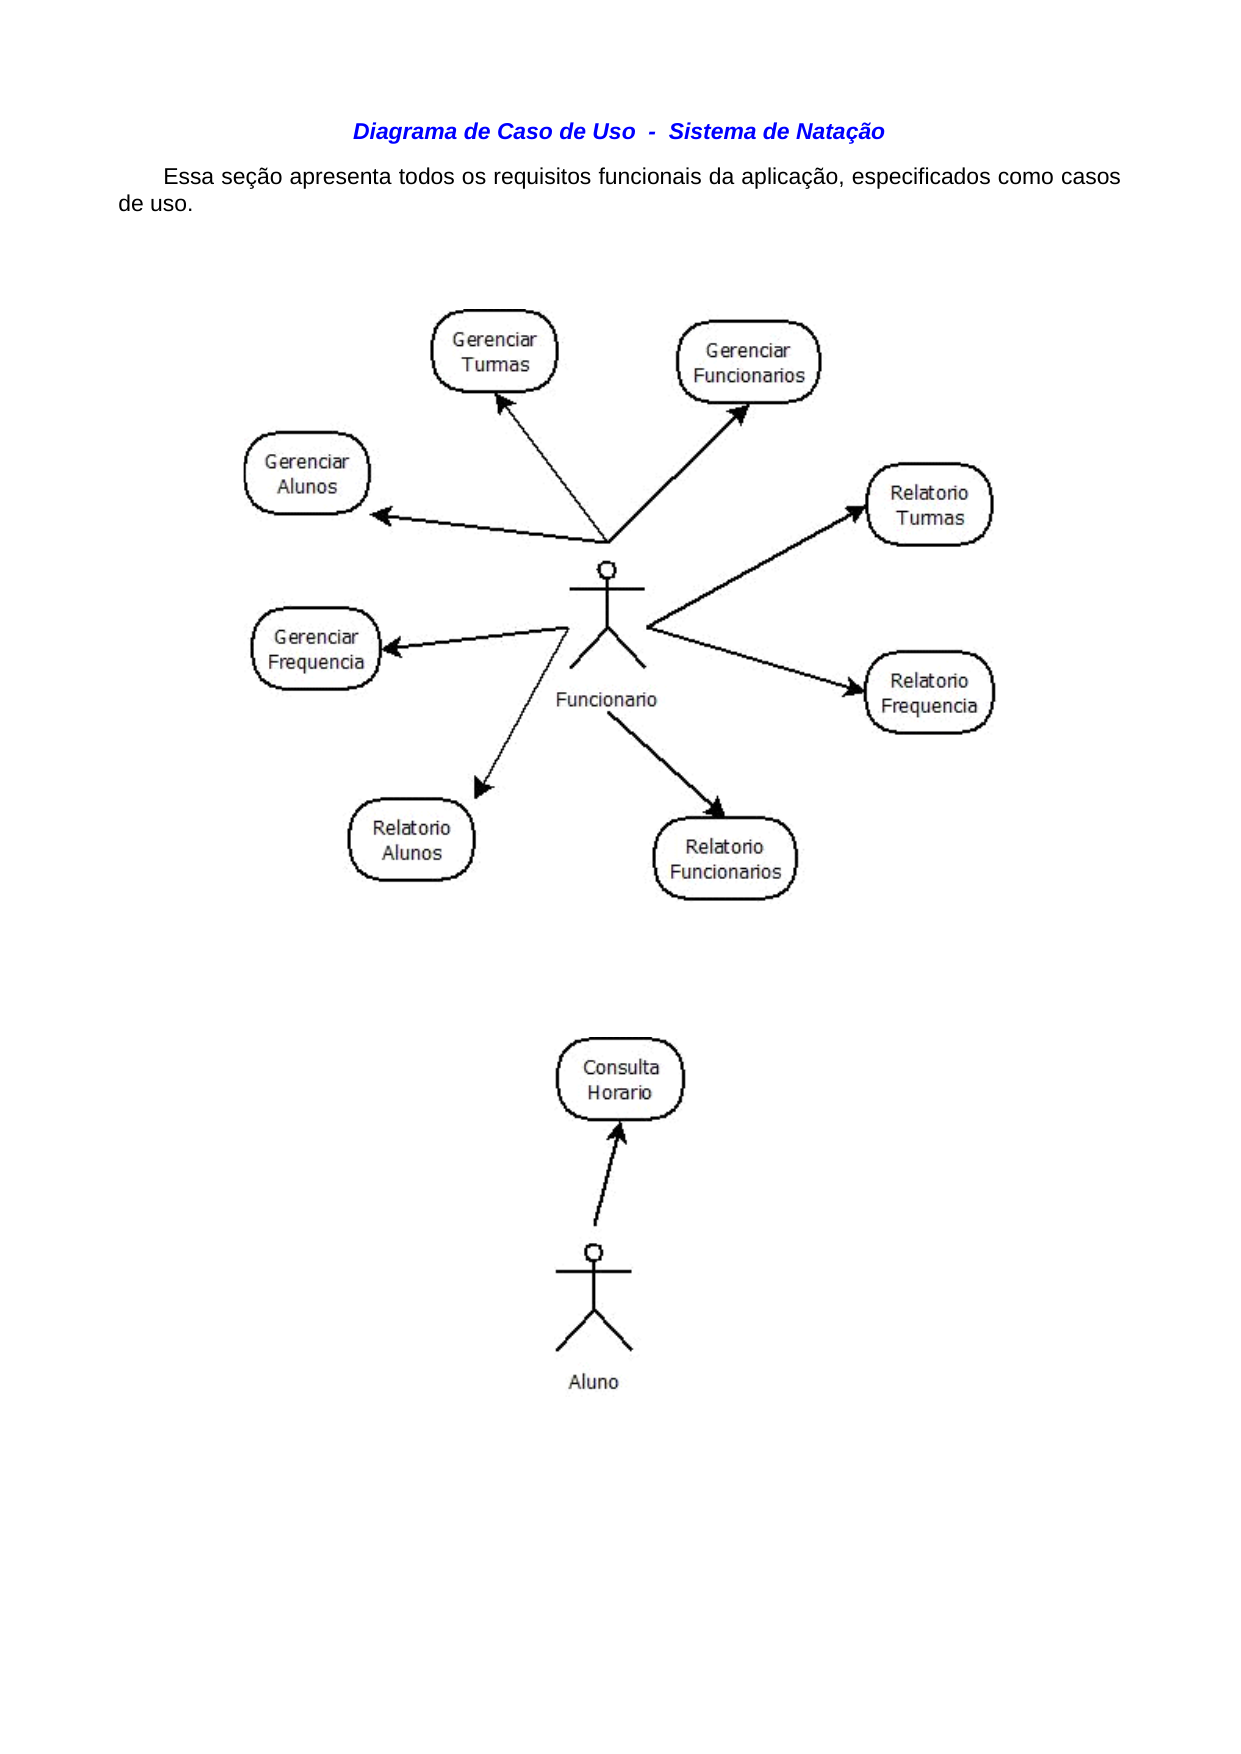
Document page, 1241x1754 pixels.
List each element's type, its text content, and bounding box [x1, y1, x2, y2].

text Essa seção apresenta todos os requisitos funcionais da aplicação, especificados como casos de uso. [118, 163, 1122, 216]
text Diagrama de Caso de Uso - Sistema de Natação [118, 118, 1122, 144]
